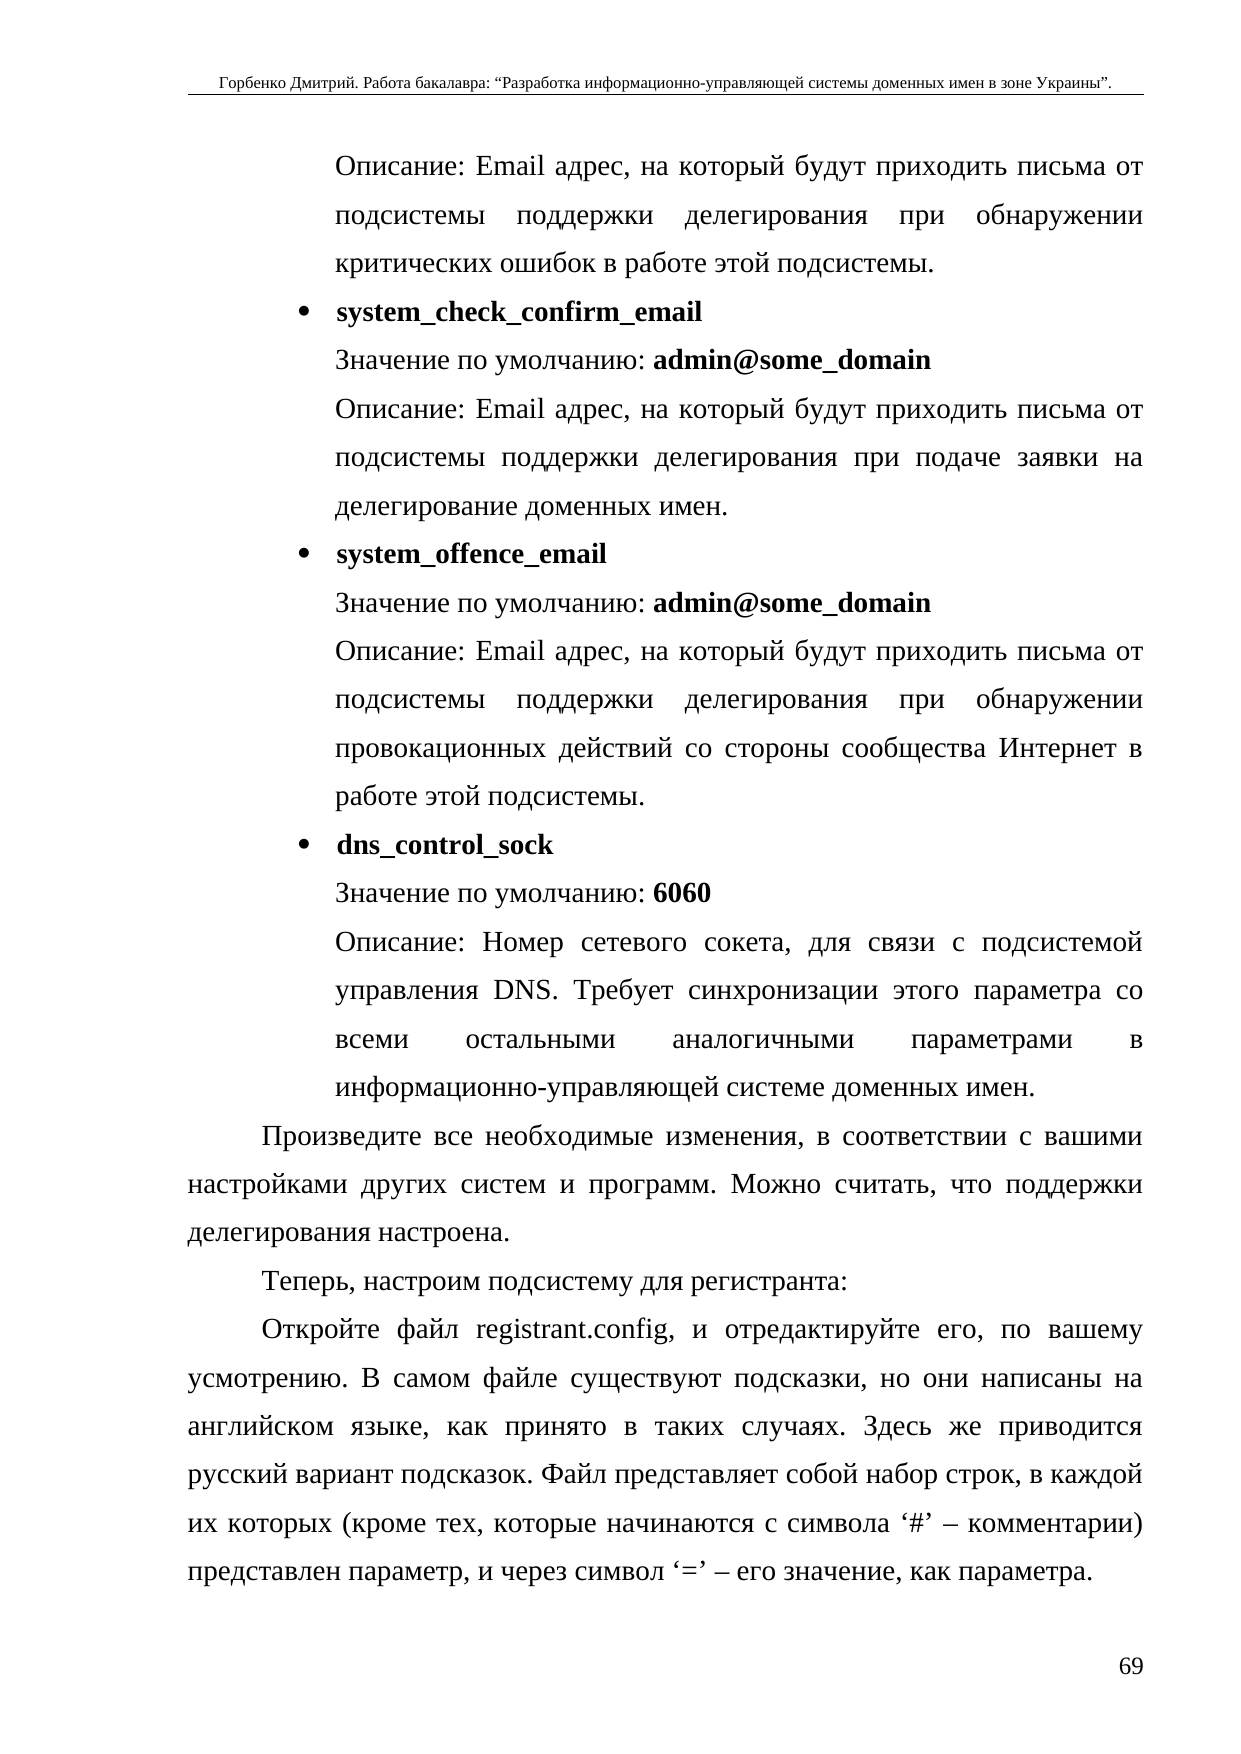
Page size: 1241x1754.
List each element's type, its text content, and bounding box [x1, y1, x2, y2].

text Произведите все необходимые изменения, в соответствии с вашими настройками других систем и программ. Можно считать, что поддержки делегирования настроена. [187, 1119, 1144, 1248]
text Описание: Email адрес, на который будут приходить письма от подсистемы поддержки делегирования при обнаружении критических ошибок в работе этой подсистемы. [335, 150, 1144, 279]
text Значение по умолчанию: admin@some_domain [335, 344, 1144, 376]
text Описание: Номер сетевого сокета, для связи с подсистемой управления DNS. Требует синхронизации этого параметра со всеми остальными аналогичными параметрами в информационно-управляющей системе доменных имен. [335, 925, 1144, 1103]
text Значение по умолчанию: 6060 [335, 877, 1144, 909]
list dns_control_sock [299, 828, 1144, 861]
list system_check_confirm_email [299, 295, 1144, 327]
text Описание: Email адрес, на который будут приходить письма от подсистемы поддержки делегирования при обнаружении провокационных действий со стороны сообщества Интернет в работе этой подсистемы. [335, 634, 1144, 812]
text Значение по умолчанию: admin@some_domain [335, 586, 1144, 618]
text Описание: Email адрес, на который будут приходить письма от подсистемы поддержки делегирования при подаче заявки на делегирование доменных имен. [335, 392, 1144, 521]
list system_offence_email [299, 537, 1144, 570]
text Теперь, настроим подсистему для регистранта: [187, 1264, 1144, 1296]
text Откройте файл registrant.config, и отредактируйте его, по вашему усмотрению. В самом файле существуют подсказки, но они написаны на английском языке, как принято в таких случаях. Здесь же приводится русский вариант подсказок. Файл представляет собой набор строк, в каждой их которых (кроме тех, которые начинаются с символа ‘#’ – комментарии) представлен параметр, и через символ ‘=’ – его значение, как параметра. [187, 1313, 1144, 1587]
